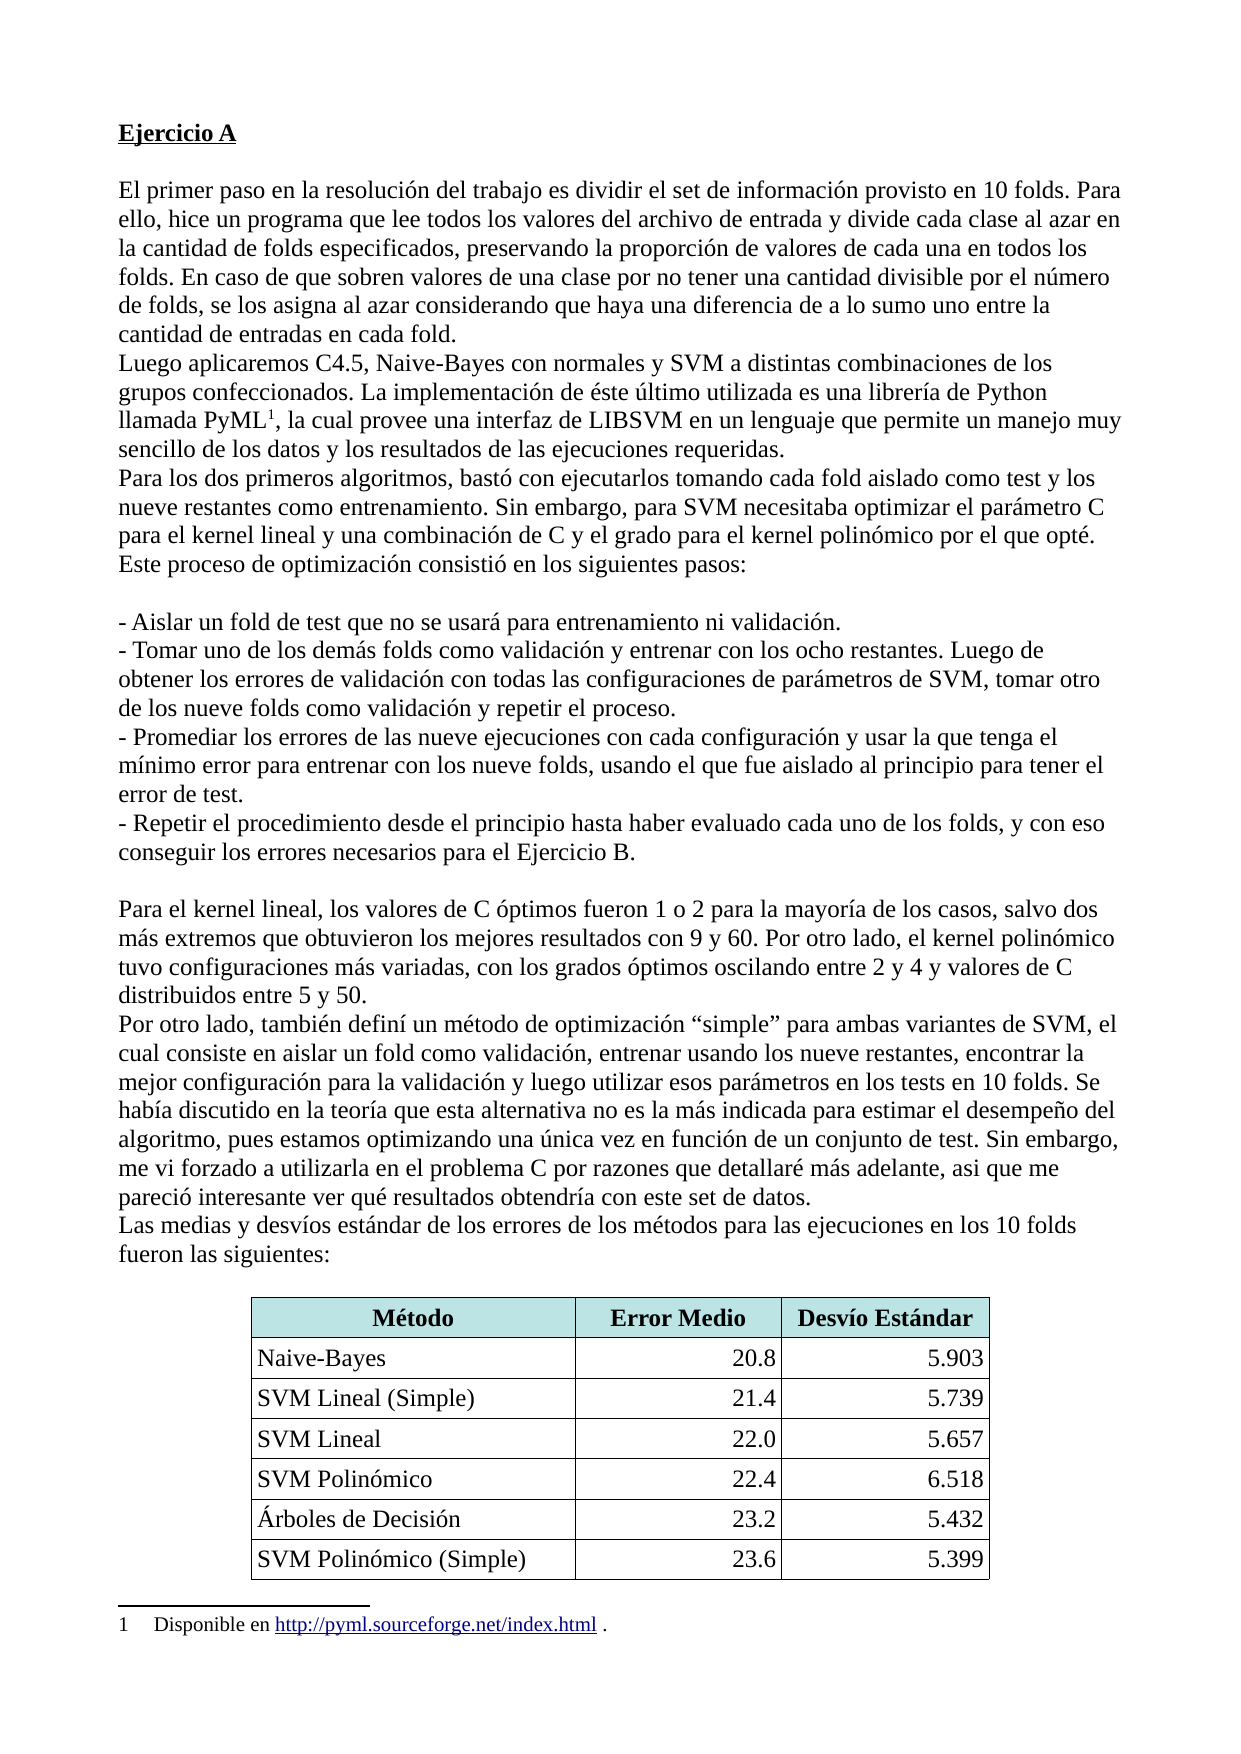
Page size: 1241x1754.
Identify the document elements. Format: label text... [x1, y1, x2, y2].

table_cell 23.2 [576, 1500, 781, 1539]
table_cell 5.739 [782, 1379, 989, 1418]
table_cell 22.0 [576, 1419, 781, 1458]
text El primer paso en la resolución del trabajo es dividir el set de información provisto en 10 folds. Para ello, hice un programa que lee todos los valores del archivo de entrada y divide cada clase al azar en la cantidad de folds especificados, preservando la proporción de valores de cada una en todos los folds. En caso de que sobren valores de una clase por no tener una cantidad divisible por el número de folds, se los asigna al azar considerando que haya una diferencia de a lo sumo uno entre la cantidad de entradas en cada fold. [118, 176, 1122, 348]
table_cell SVM Lineal (Simple) [252, 1379, 575, 1418]
text Para el kernel lineal, los valores de C óptimos fueron 1 o 2 para la mayoría de los casos, salvo dos más extremos que obtuvieron los mejores resultados con 9 y 60. Por otro lado, el kernel polinómico tuvo configuraciones más variadas, con los grados óptimos oscilando entre 2 y 4 y valores de C distribuidos entre 5 y 50. [118, 894, 1122, 1009]
table_cell Naive-Bayes [252, 1338, 575, 1377]
table_cell 20.8 [576, 1338, 781, 1377]
table_cell 5.903 [782, 1338, 989, 1377]
text - Promediar los errores de las nueve ejecuciones con cada configuración y usar la que tenga el mínimo error para entrenar con los nueve folds, usando el que fue aislado al principio para tener el error de test. [118, 722, 1122, 808]
table_cell 23.6 [576, 1540, 781, 1579]
text - Repetir el procedimiento desde el principio hasta haber evaluado cada uno de los folds, y con eso conseguir los errores necesarios para el Ejercicio B. [118, 808, 1122, 866]
table_header Error Medio [576, 1298, 781, 1337]
text Para los dos primeros algoritmos, bastó con ejecutarlos tomando cada fold aislado como test y los nueve restantes como entrenamiento. Sin embargo, para SVM necesitaba optimizar el parámetro C para el kernel lineal y una combinación de C y el grado para el kernel polinómico por el que opté. Este proceso de optimización consistió en los siguientes pasos: [118, 463, 1122, 578]
table_cell 6.518 [782, 1459, 989, 1498]
table_cell 21.4 [576, 1379, 781, 1418]
table_cell 22.4 [576, 1459, 781, 1498]
text Ejercicio A [118, 118, 1122, 147]
table_header Desvío Estándar [782, 1298, 989, 1337]
table_cell SVM Lineal [252, 1419, 575, 1458]
text Por otro lado, también definí un método de optimización “simple” para ambas variantes de SVM, el cual consiste en aislar un fold como validación, entrenar usando los nueve restantes, encontrar la mejor configuración para la validación y luego utilizar esos parámetros en los tests en 10 folds. Se había discutido en la teoría que esta alternativa no es la más indicada para estimar el desempeño del algoritmo, pues estamos optimizando una única vez en función de un conjunto de test. Sin embargo, me vi forzado a utilizarla en el problema C por razones que detallaré más adelante, asi que me pareció interesante ver qué resultados obtendría con este set de datos. [118, 1009, 1122, 1211]
text - Tomar uno de los demás folds como validación y entrenar con los ocho restantes. Luego de obtener los errores de validación con todas las configuraciones de parámetros de SVM, tomar otro de los nueve folds como validación y repetir el proceso. [118, 636, 1122, 722]
table_cell 5.657 [782, 1419, 989, 1458]
text Las medias y desvíos estándar de los errores de los métodos para las ejecuciones en los 10 folds fueron las siguientes: [118, 1211, 1122, 1268]
table_cell 5.399 [782, 1540, 989, 1579]
text Luego aplicaremos C4.5, Naive-Bayes con normales y SVM a distintas combinaciones de los grupos confeccionados. La implementación de éste último utilizada es una librería de Python llamada PyML, la cual provee una interfaz de LIBSVM en un lenguaje que permite un manejo muy sencillo de los datos y los resultados de las ejecuciones requeridas. [118, 348, 1122, 463]
table_header Método [252, 1298, 575, 1337]
table_cell Árboles de Decisión [252, 1500, 575, 1539]
text - Aislar un fold de test que no se usará para entrenamiento ni validación. [118, 607, 1122, 636]
text Disponible en http://pyml.sourceforge.net/index.html . [118, 1612, 1122, 1636]
table_cell SVM Polinómico (Simple) [252, 1540, 575, 1579]
table_cell SVM Polinómico [252, 1459, 575, 1498]
table_cell 5.432 [782, 1500, 989, 1539]
